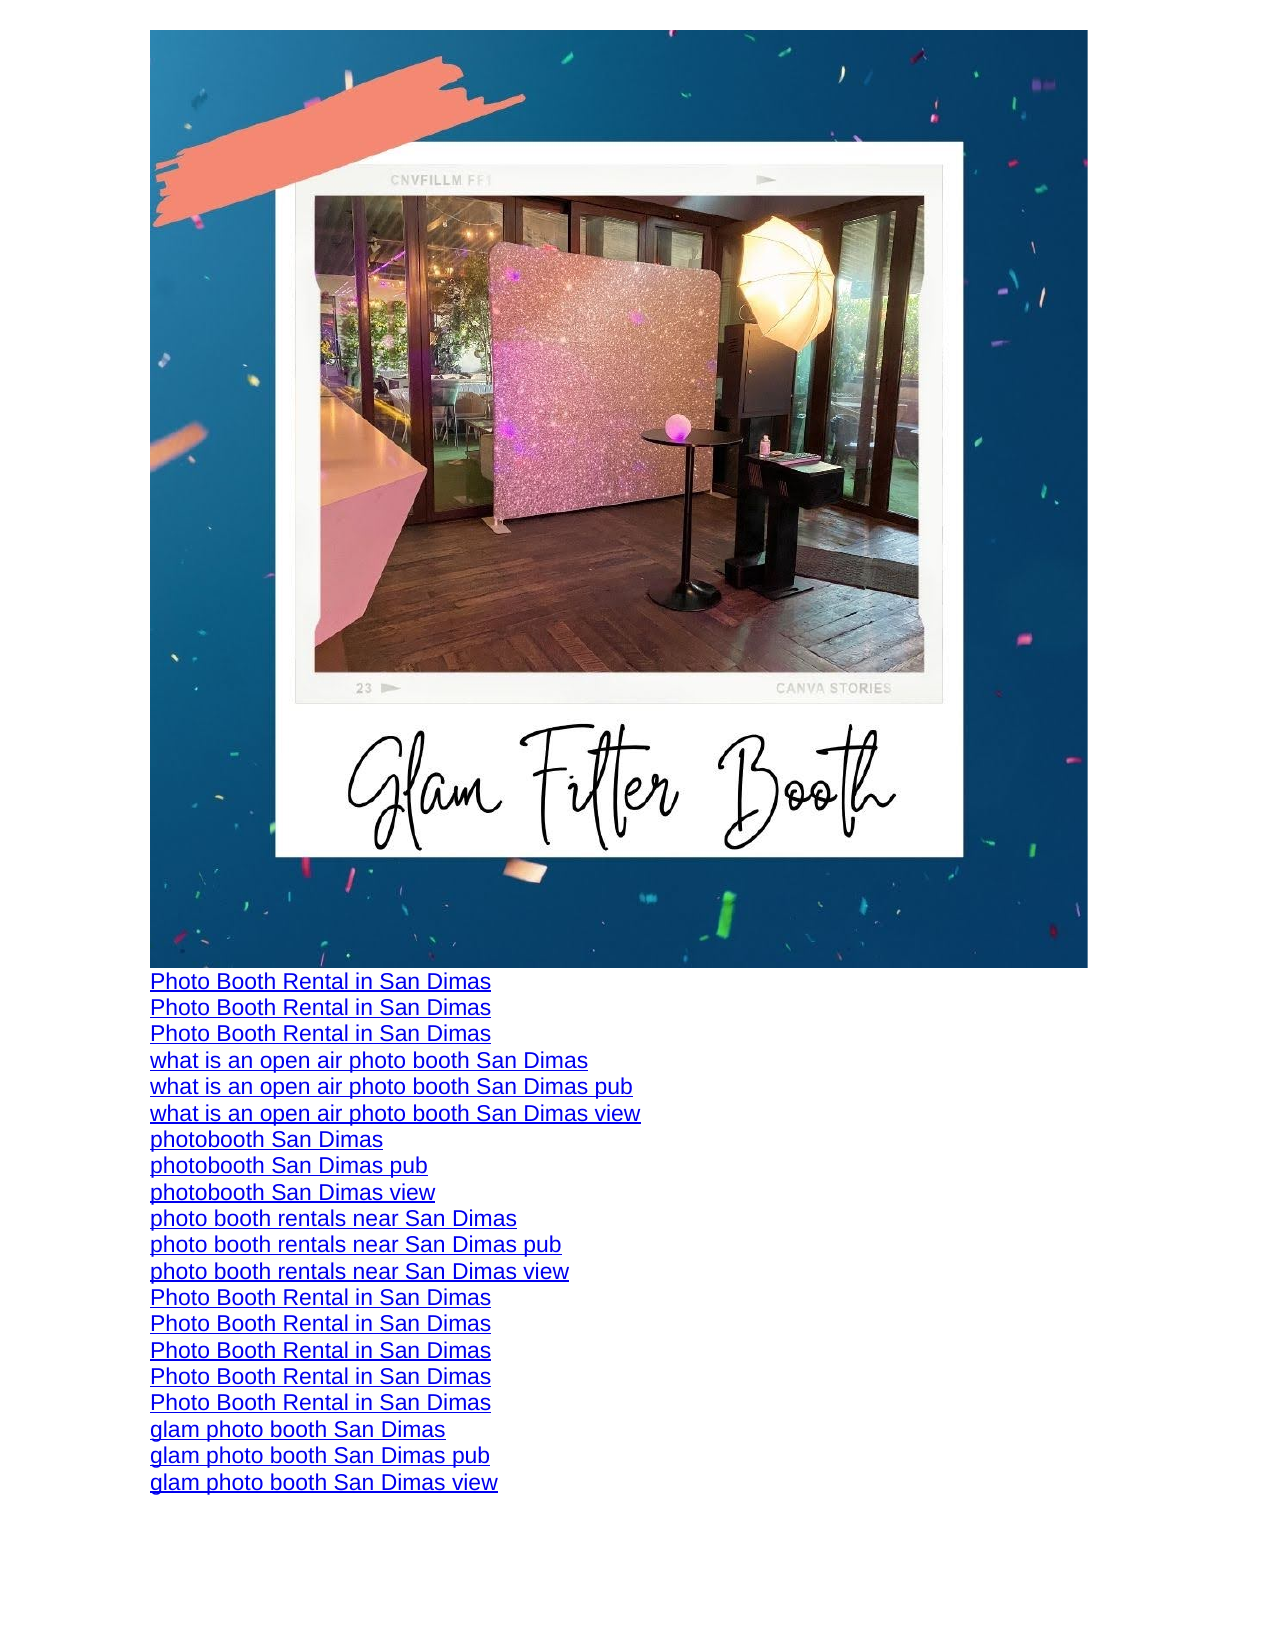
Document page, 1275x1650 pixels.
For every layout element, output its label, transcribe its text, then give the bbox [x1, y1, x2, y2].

text photo booth rentals near San Dimas pub [150, 1231, 1125, 1258]
text Photo Booth Rental in San Dimas [150, 1389, 1125, 1416]
text what is an open air photo booth San Dimas view [150, 1099, 1125, 1126]
text photo booth rentals near San Dimas view [150, 1258, 1125, 1284]
text glam photo booth San Dimas pub [150, 1442, 1125, 1468]
text photobooth San Dimas [150, 1126, 1125, 1152]
text Photo Booth Rental in San Dimas [150, 1284, 1125, 1310]
text Photo Booth Rental in San Dimas [150, 1020, 1125, 1047]
text Photo Booth Rental in San Dimas [150, 968, 1125, 994]
text what is an open air photo booth San Dimas [150, 1047, 1125, 1073]
text Photo Booth Rental in San Dimas [150, 994, 1125, 1020]
text what is an open air photo booth San Dimas pub [150, 1073, 1125, 1099]
text Photo Booth Rental in San Dimas [150, 1337, 1125, 1363]
text photobooth San Dimas view [150, 1178, 1125, 1205]
picture [150, 30, 1088, 968]
text Photo Booth Rental in San Dimas [150, 1310, 1125, 1337]
text photo booth rentals near San Dimas [150, 1205, 1125, 1231]
text glam photo booth San Dimas view [150, 1468, 1125, 1495]
text Photo Booth Rental in San Dimas [150, 1363, 1125, 1389]
text glam photo booth San Dimas [150, 1416, 1125, 1442]
text photobooth San Dimas pub [150, 1152, 1125, 1178]
